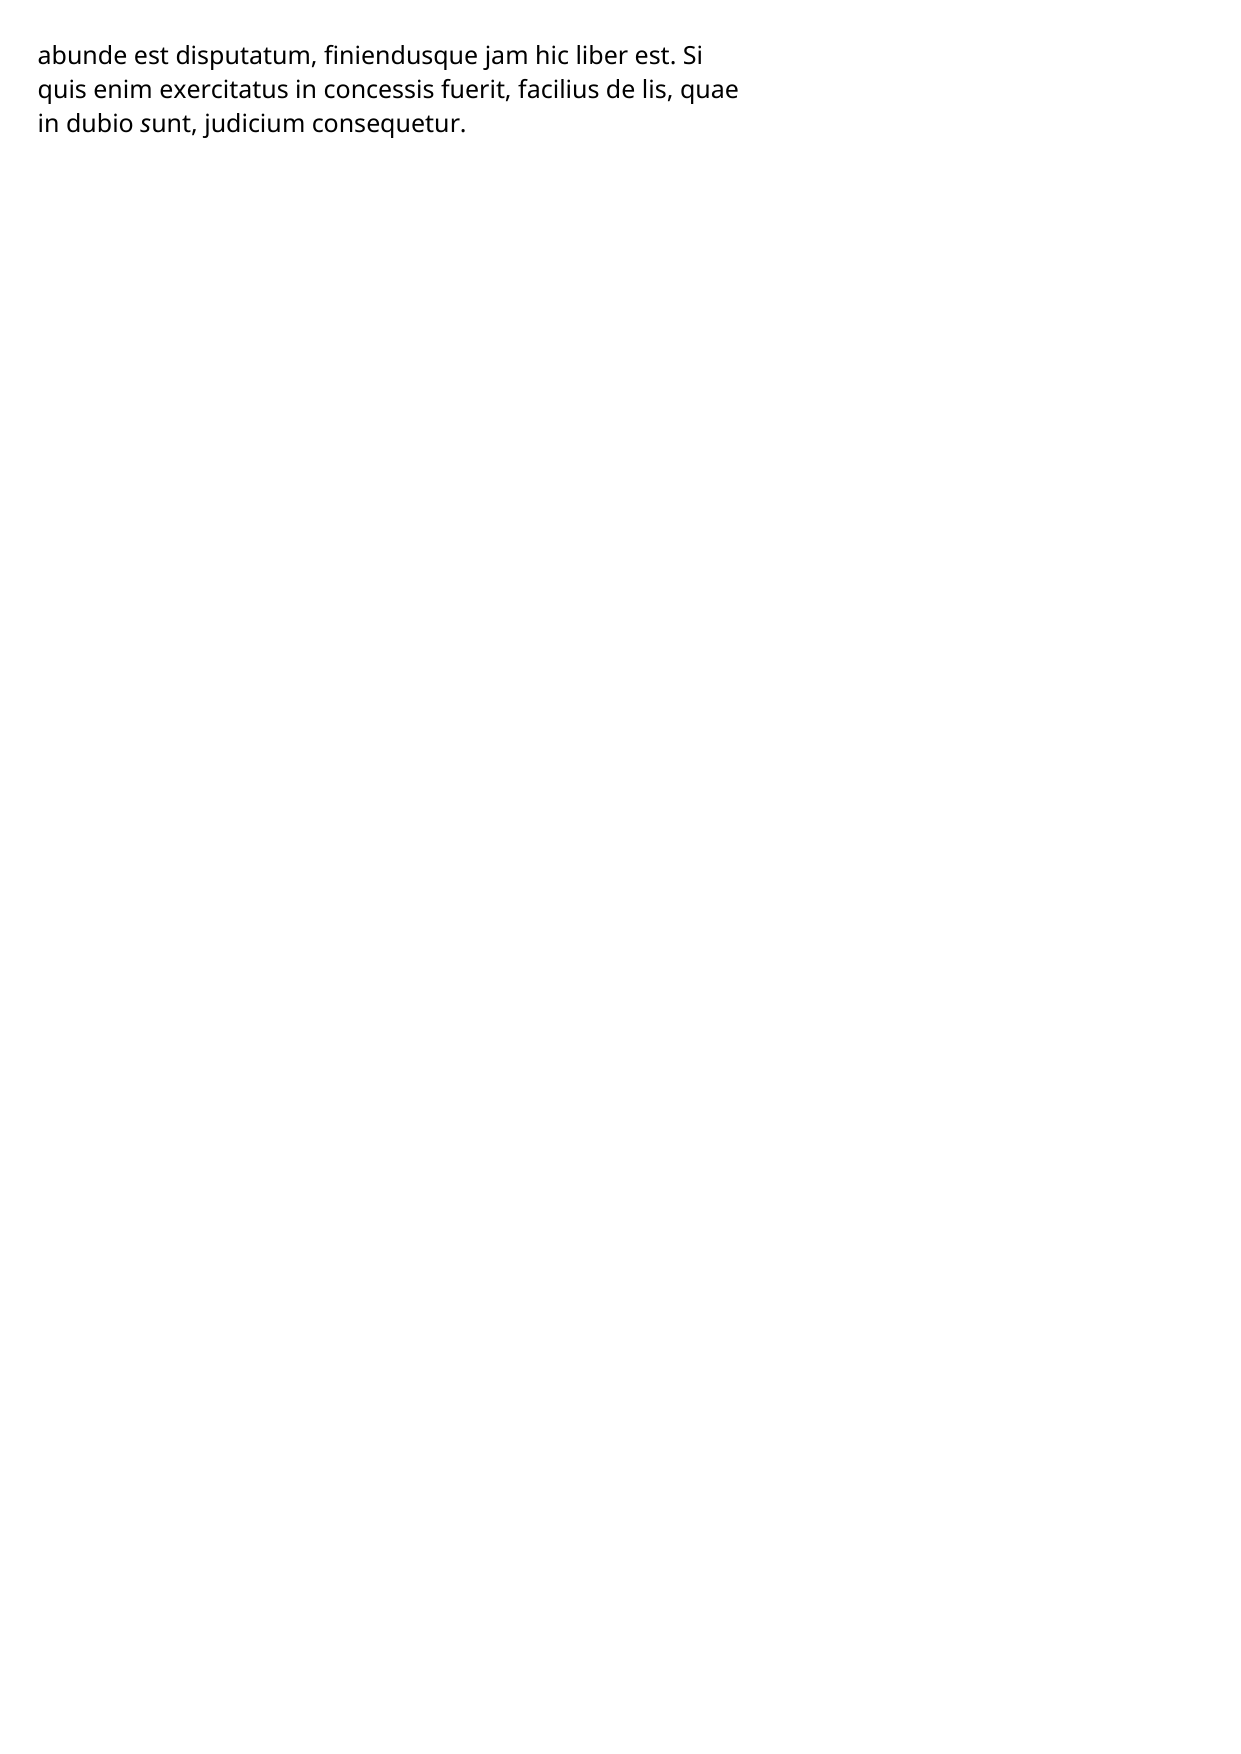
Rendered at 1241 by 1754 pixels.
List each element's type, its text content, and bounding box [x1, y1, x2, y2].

text abunde est disputatum, finiendusque jam hic liber est. Si quis enim exercitatus in concessis fuerit, facilius de lis, quae in dubio sunt, judicium consequetur. [37, 37, 1203, 140]
